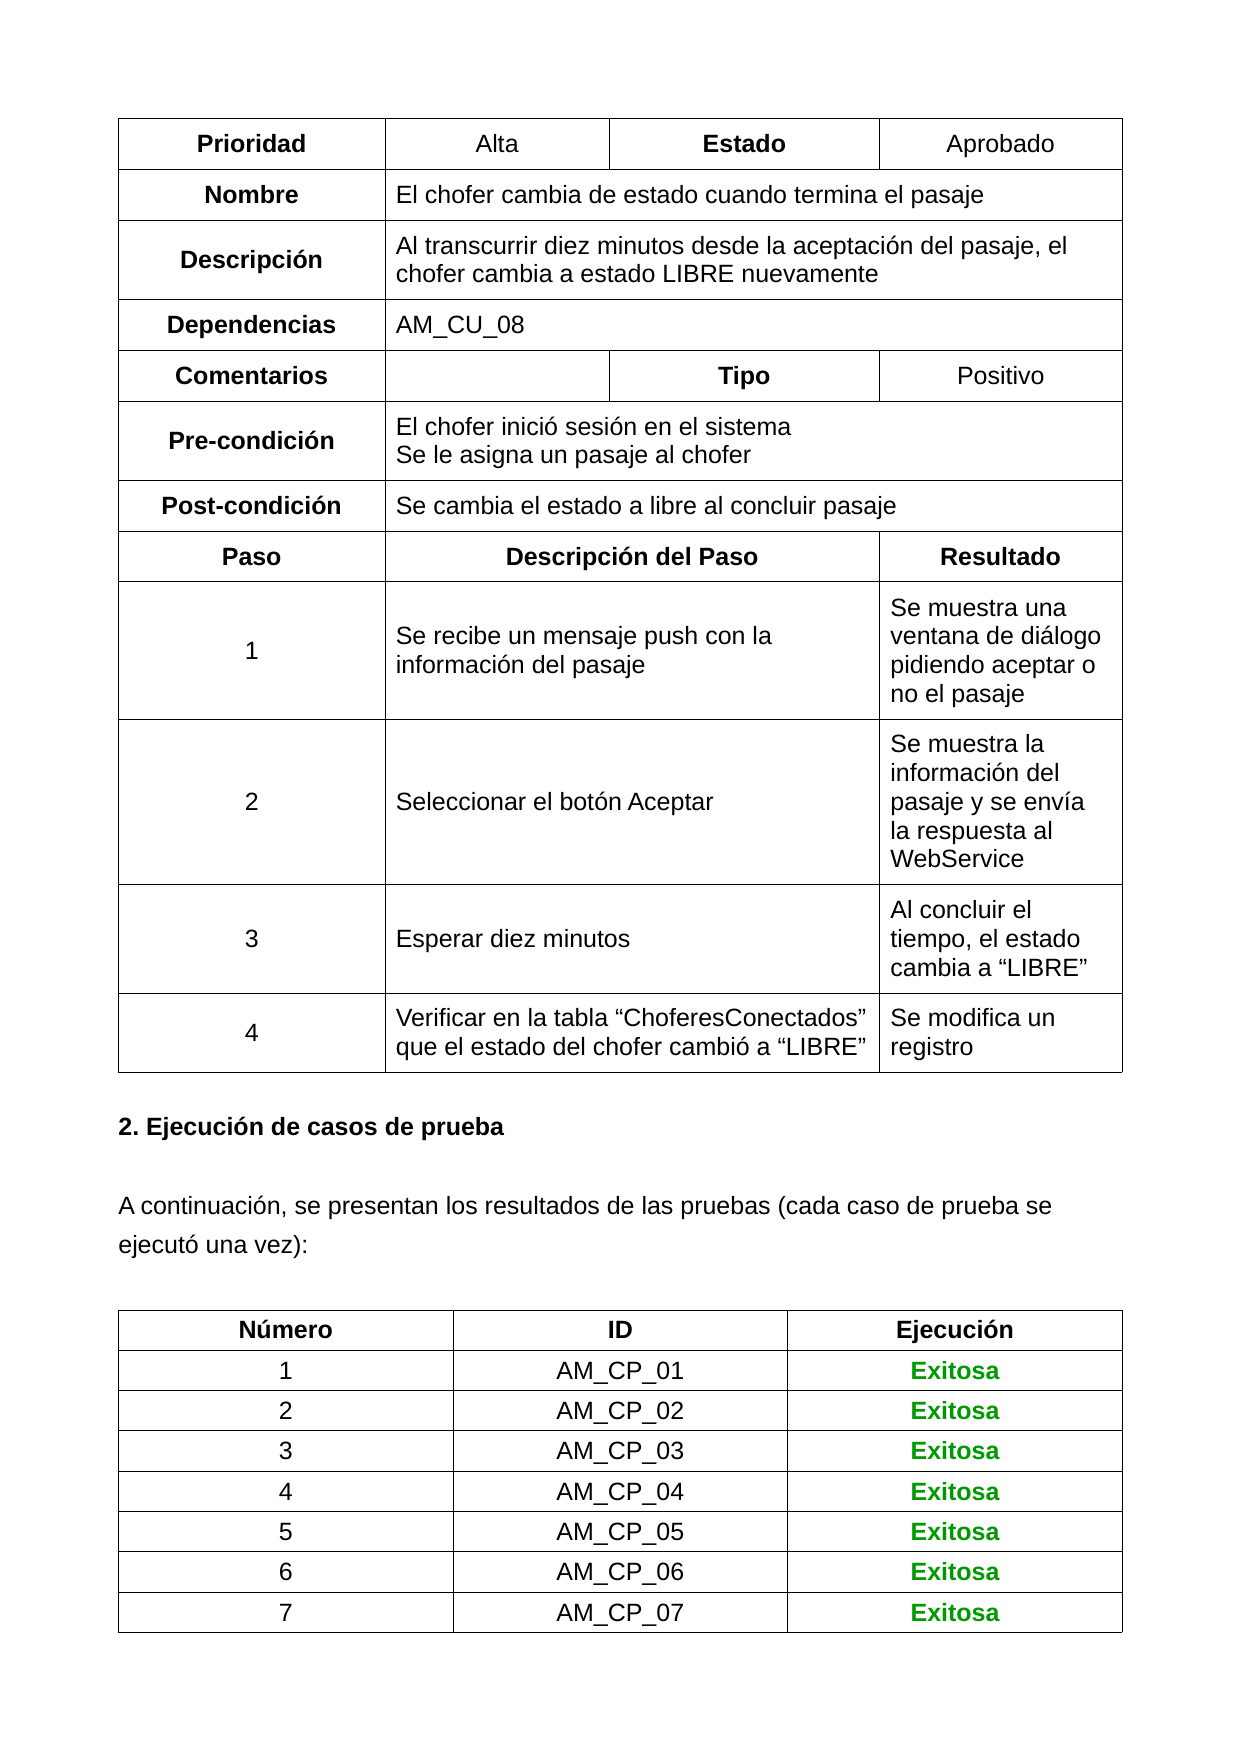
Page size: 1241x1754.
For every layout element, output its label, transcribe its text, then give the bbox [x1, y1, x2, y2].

table_cell 6 [119, 1552, 453, 1592]
table_cell Resultado [880, 532, 1122, 581]
table_header Ejecución [788, 1311, 1122, 1350]
table_cell 4 [119, 1472, 453, 1511]
table_cell Exitosa [788, 1593, 1122, 1632]
table_cell 7 [119, 1593, 453, 1632]
table_cell Prioridad [119, 119, 385, 169]
table_cell Se recibe un mensaje push con la información del pasaje [386, 582, 879, 718]
table_cell AM_CP_01 [454, 1351, 787, 1390]
table_cell Exitosa [788, 1552, 1122, 1592]
table_cell 1 [119, 582, 385, 718]
table_cell Descripción [119, 221, 385, 299]
table_cell El chofer cambia de estado cuando termina el pasaje [386, 170, 1122, 219]
table_cell AM_CP_07 [454, 1593, 787, 1632]
table_cell Exitosa [788, 1391, 1122, 1430]
table_cell Pre-condición [119, 402, 385, 480]
table_cell Exitosa [788, 1431, 1122, 1471]
table_cell 3 [119, 885, 385, 992]
table_cell Estado [610, 119, 879, 169]
table_cell Tipo [610, 351, 879, 401]
table_header Número [119, 1311, 453, 1350]
table_cell AM_CP_02 [454, 1391, 787, 1430]
table_cell AM_CP_05 [454, 1512, 787, 1551]
table_cell Se muestra una ventana de diálogo pidiendo aceptar o no el pasaje [880, 582, 1122, 718]
table_cell 2 [119, 1391, 453, 1430]
text 2. Ejecución de casos de prueba [118, 1112, 1122, 1140]
table_cell Descripción del Paso [386, 532, 879, 581]
table_cell Nombre [119, 170, 385, 219]
table_cell Exitosa [788, 1512, 1122, 1551]
table_cell Aprobado [880, 119, 1122, 169]
table_cell Esperar diez minutos [386, 885, 879, 992]
text A continuación, se presentan los resultados de las pruebas (cada caso de prueba se ejecutó una vez): [118, 1191, 1122, 1259]
table_cell Dependencias [119, 300, 385, 350]
table_cell Seleccionar el botón Aceptar [386, 720, 879, 884]
table_cell AM_CP_04 [454, 1472, 787, 1511]
table_cell 2 [119, 720, 385, 884]
table_cell 3 [119, 1431, 453, 1471]
table_cell Al concluir el tiempo, el estado cambia a “LIBRE” [880, 885, 1122, 992]
table_cell Positivo [880, 351, 1122, 401]
table_cell 4 [119, 994, 385, 1072]
table_cell Se modifica un registro [880, 994, 1122, 1072]
table_cell El chofer inició sesión en el sistema Se le asigna un pasaje al chofer [386, 402, 1122, 480]
table_cell Alta [386, 119, 609, 169]
table_cell 5 [119, 1512, 453, 1551]
table_cell AM_CP_03 [454, 1431, 787, 1471]
table_cell Comentarios [119, 351, 385, 401]
table_cell AM_CP_06 [454, 1552, 787, 1592]
table_cell [386, 351, 609, 401]
table_cell Exitosa [788, 1351, 1122, 1390]
table_cell 1 [119, 1351, 453, 1390]
table_header ID [454, 1311, 787, 1350]
table_cell Se muestra la información del pasaje y se envía la respuesta al WebService [880, 720, 1122, 884]
table_cell Se cambia el estado a libre al concluir pasaje [386, 481, 1122, 531]
table_cell Al transcurrir diez minutos desde la aceptación del pasaje, el chofer cambia a estado LIBRE nuevamente [386, 221, 1122, 299]
table_cell AM_CU_08 [386, 300, 1122, 350]
table_cell Verificar en la tabla “ChoferesConectados” que el estado del chofer cambió a “LIBRE” [386, 994, 879, 1072]
table_cell Exitosa [788, 1472, 1122, 1511]
table_cell Post-condición [119, 481, 385, 531]
table_cell Paso [119, 532, 385, 581]
